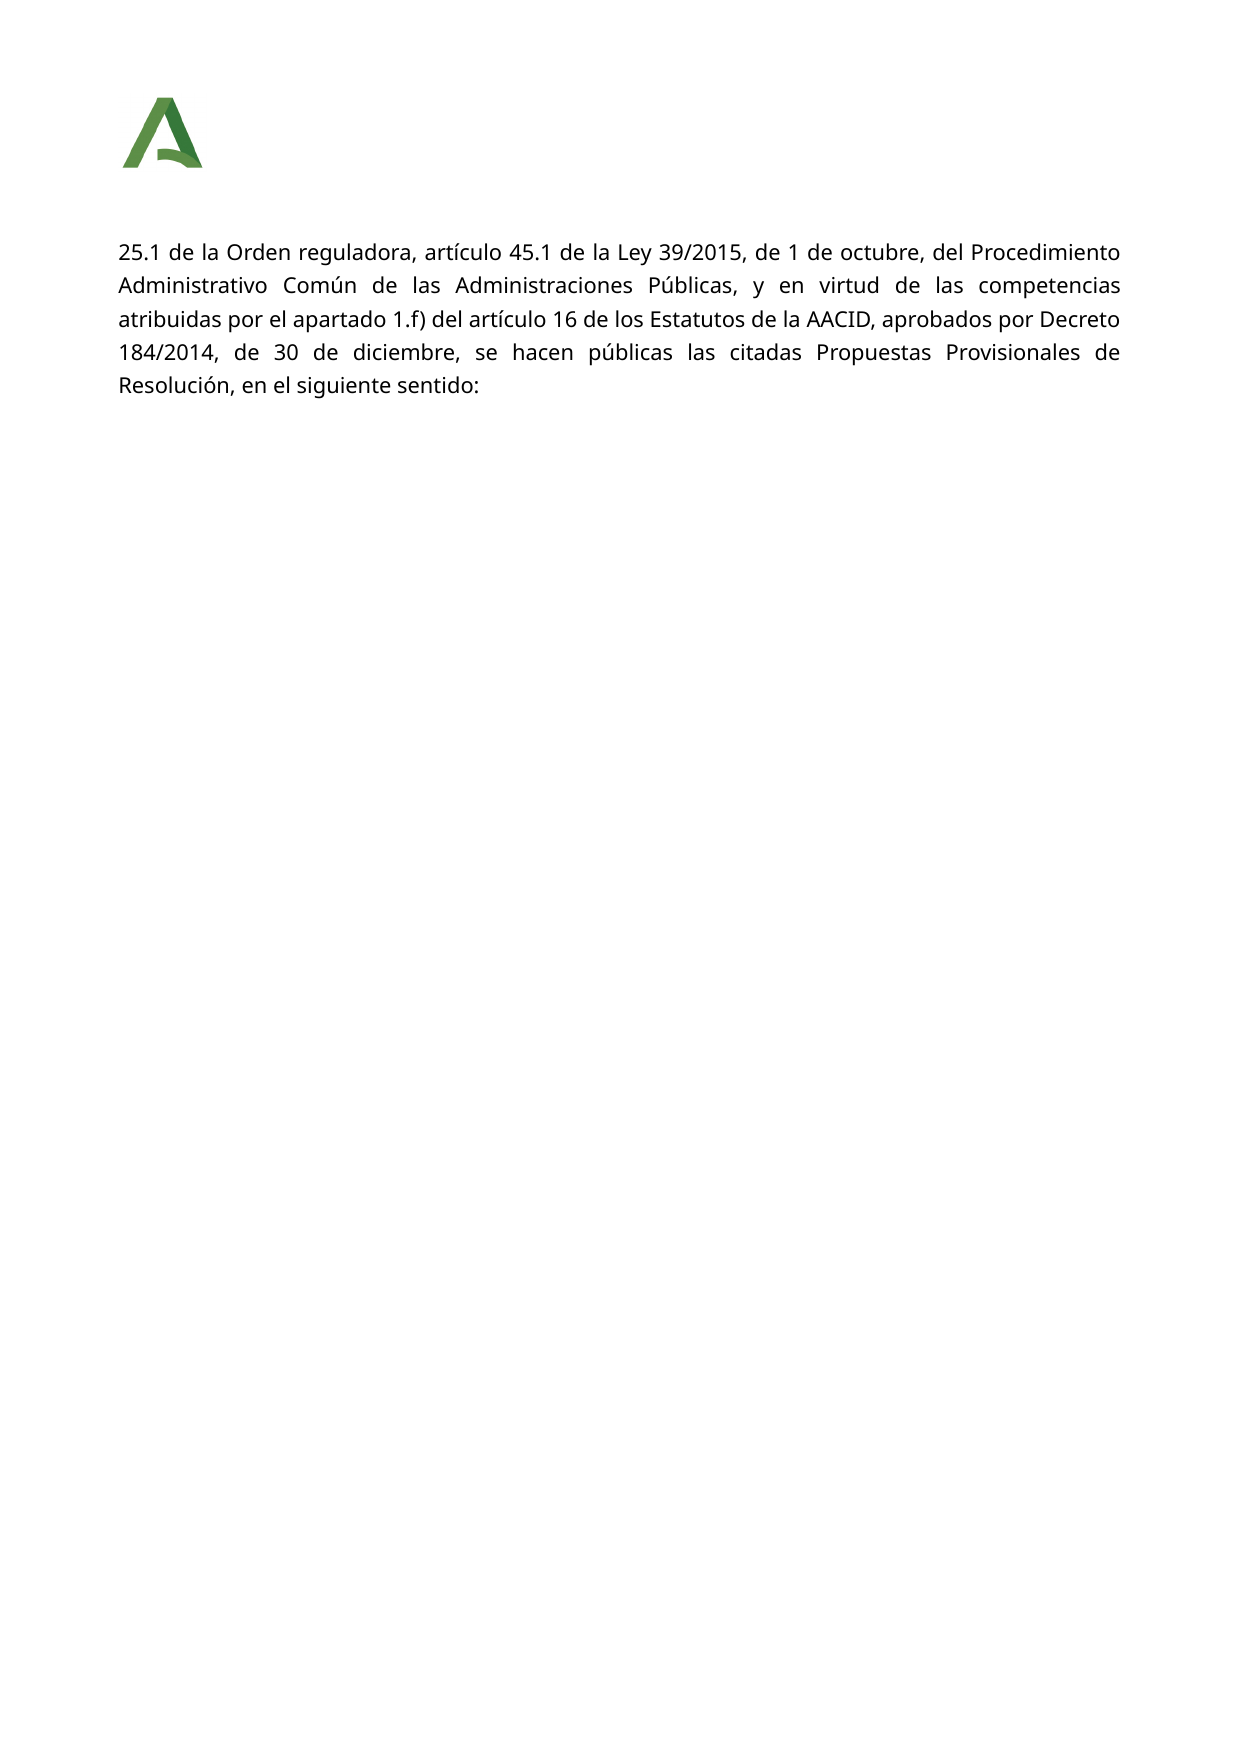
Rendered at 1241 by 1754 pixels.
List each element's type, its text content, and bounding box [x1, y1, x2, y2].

picture [118, 93, 207, 172]
text 25.1 de la Orden reguladora, artículo 45.1 de la Ley 39/2015, de 1 de octubre, del Procedimiento Administrativo Común de las Administraciones Públicas, y en virtud de las competencias atribuidas por el apartado 1.f) del artículo 16 de los Estatutos de la AACID, aprobados por Decreto 184/2014, de 30 de diciembre, se hacen públicas las citadas Propuestas Provisionales de Resolución, en el siguiente sentido: [118, 234, 1122, 401]
